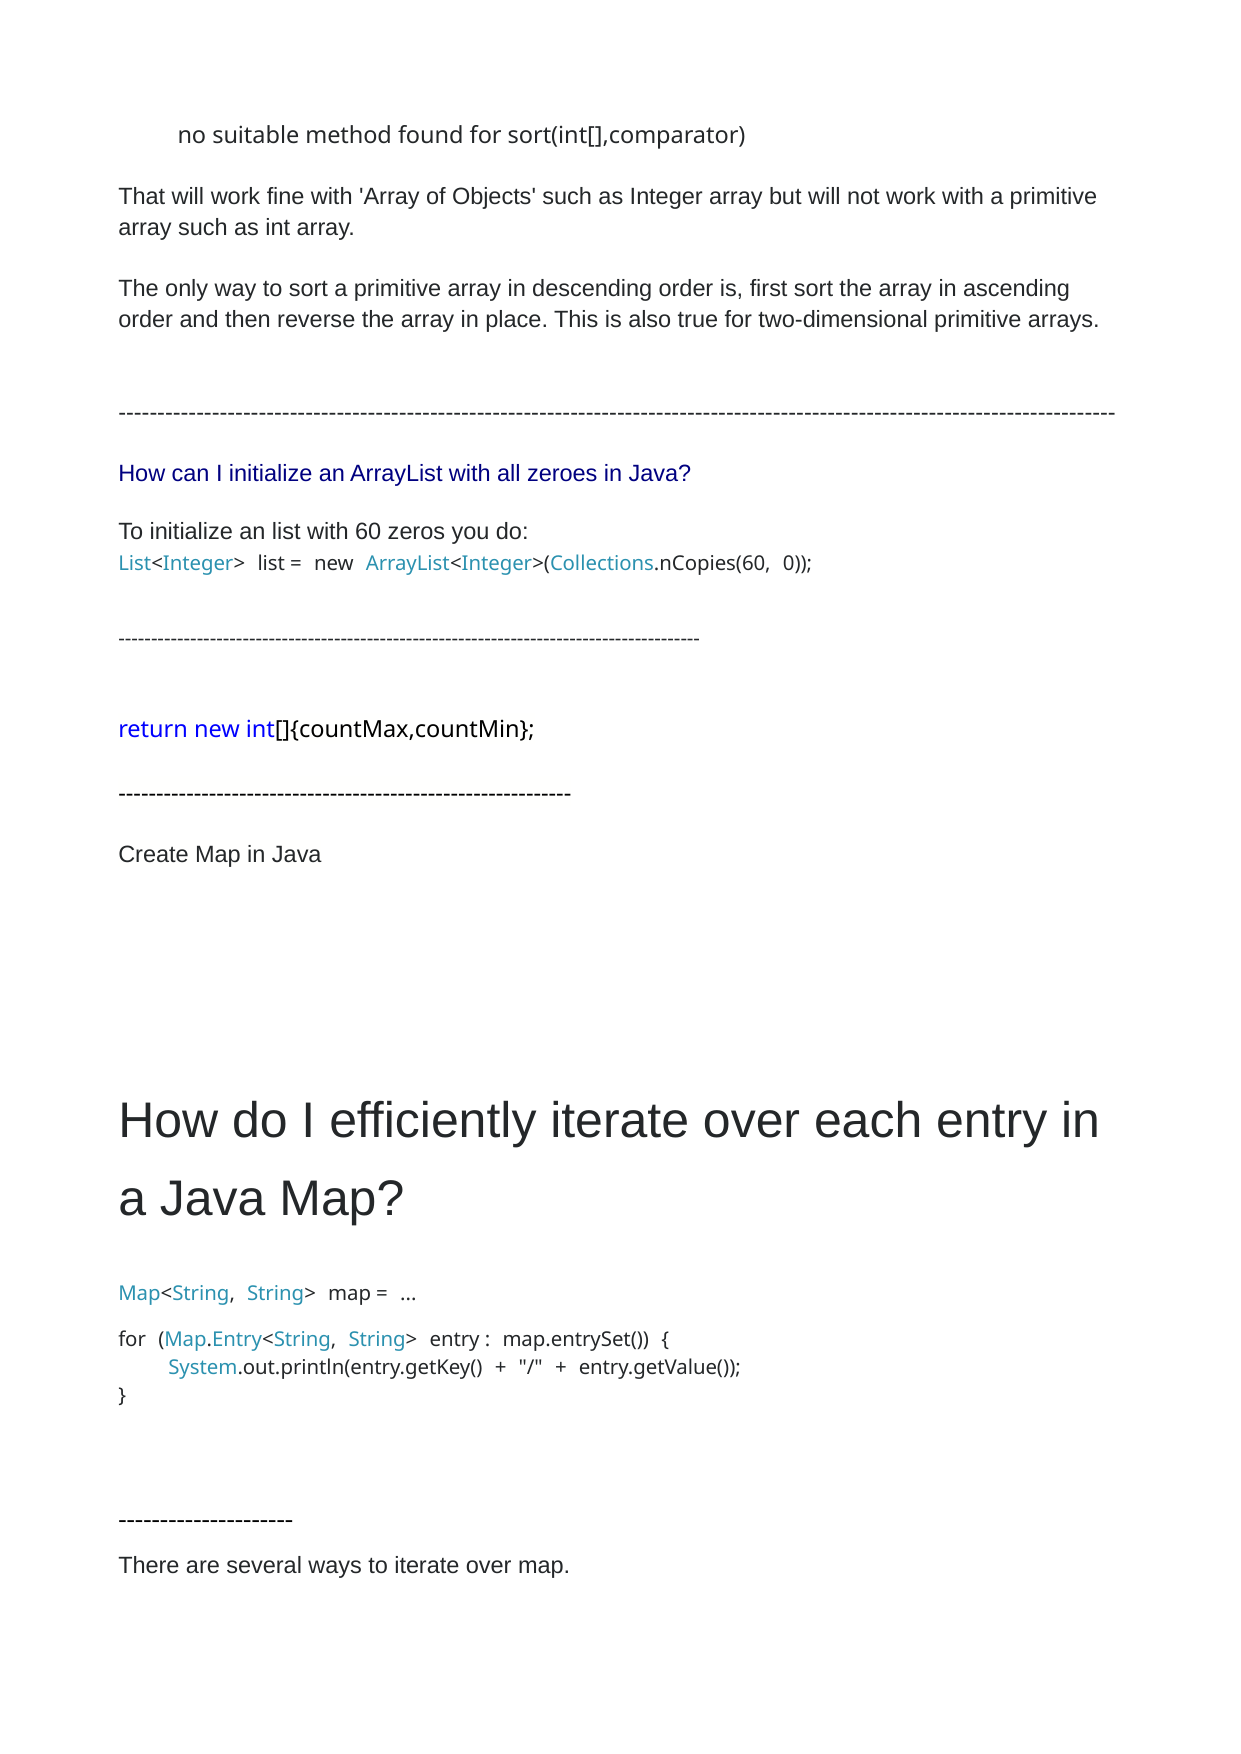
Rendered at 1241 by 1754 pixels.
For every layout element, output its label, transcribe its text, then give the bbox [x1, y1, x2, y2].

text List<Integer> list = new ArrayList<Integer>(Collections.nCopies(60, 0)); [118, 548, 1122, 576]
text no suitable method found for sort(int[],comparator) [177, 118, 1063, 150]
text Map<String, String> map = ... [118, 1246, 1122, 1306]
text ----------------------------------------------------------------------------------------- [118, 623, 1122, 651]
text --------------------- [118, 1504, 1122, 1532]
text for (Map.Entry<String, String> entry : map.entrySet()) { [118, 1325, 1122, 1353]
subtitle How can I initialize an ArrayList with all zeroes in Java? [118, 459, 1122, 486]
text ------------------------------------------------------------ [118, 776, 1122, 808]
subtitle How do I efficiently iterate over each entry in a Java Map? [118, 1091, 1122, 1226]
text To initialize an list with 60 zeros you do: [118, 517, 1122, 544]
subtitle Create Map in Java [118, 840, 1122, 867]
text There are several ways to iterate over map. [118, 1551, 1122, 1578]
text -------------------------------------------------------------------------------------------------------------------------------- [118, 398, 1122, 425]
text return new int[]{countMax,countMin}; [118, 712, 1122, 744]
text The only way to sort a primitive array in descending order is, first sort the array in ascending order and then reverse the array in place. This is also true for two-dimensional primitive arrays. [118, 274, 1122, 332]
text System.out.println(entry.getKey() + "/" + entry.getValue()); [118, 1353, 1122, 1381]
text That will work fine with 'Array of Objects' such as Integer array but will not work with a primitive array such as int array. [118, 182, 1122, 240]
text } [118, 1381, 1122, 1408]
